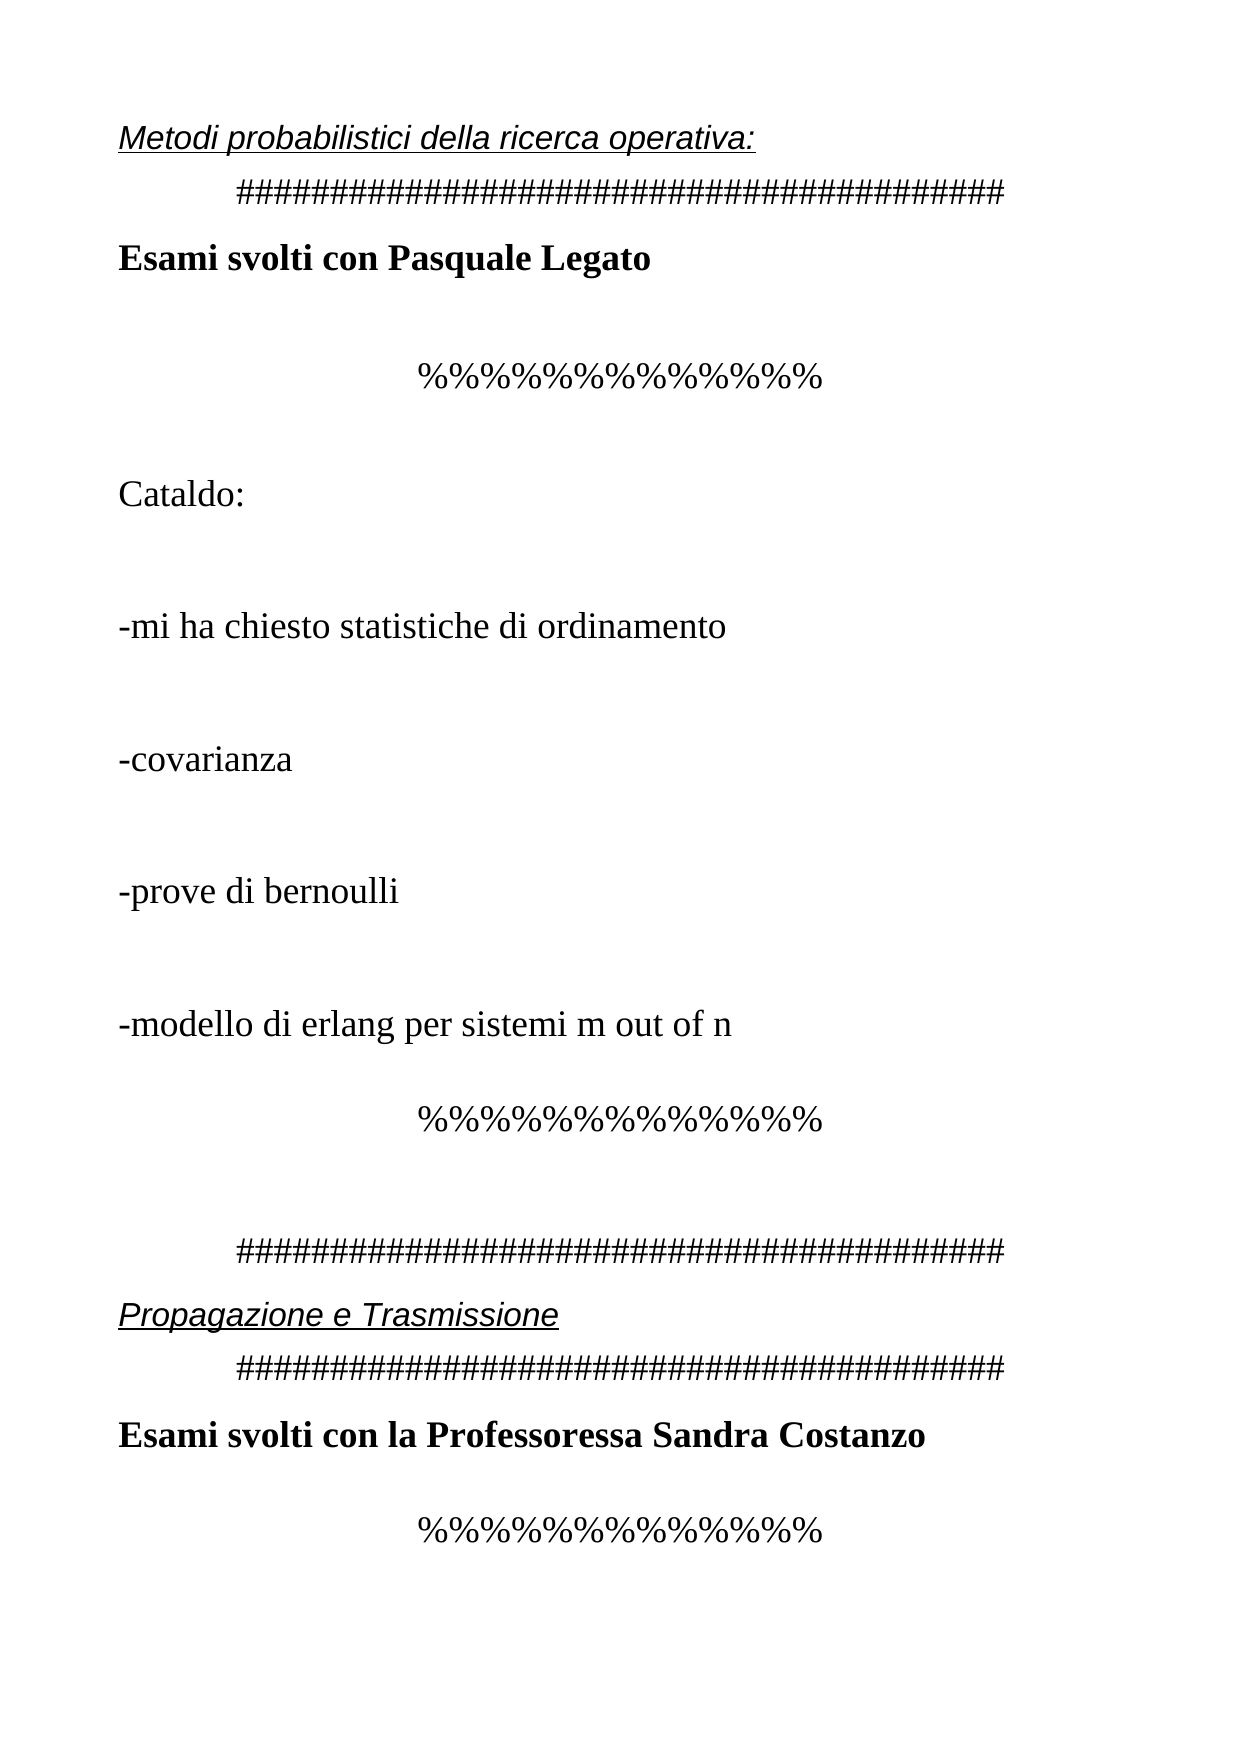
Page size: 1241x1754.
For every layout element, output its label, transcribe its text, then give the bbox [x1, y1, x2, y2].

text Esami svolti con Pasquale Legato [118, 235, 1122, 330]
text -mi ha chiesto statistiche di ordinamento [118, 604, 1122, 647]
text ######################################### [118, 169, 1122, 212]
text ######################################### [118, 1229, 1122, 1272]
text ######################################### [118, 1346, 1122, 1389]
text %%%%%%%%%%%%% [118, 1096, 1122, 1139]
text Esami svolti con la Professoressa Sandra Costanzo [118, 1412, 1122, 1455]
text %%%%%%%%%%%%% [118, 353, 1122, 396]
subtitle Metodi probabilistici della ricerca operativa: [118, 118, 1122, 157]
text -covarianza [118, 736, 1122, 779]
text -prove di bernoulli [118, 869, 1122, 912]
text Cataldo: [118, 419, 1122, 514]
subtitle Propagazione e Trasmissione [118, 1295, 1122, 1333]
text %%%%%%%%%%%%% [118, 1507, 1122, 1550]
text -modello di erlang per sistemi m out of n [118, 1001, 1122, 1044]
